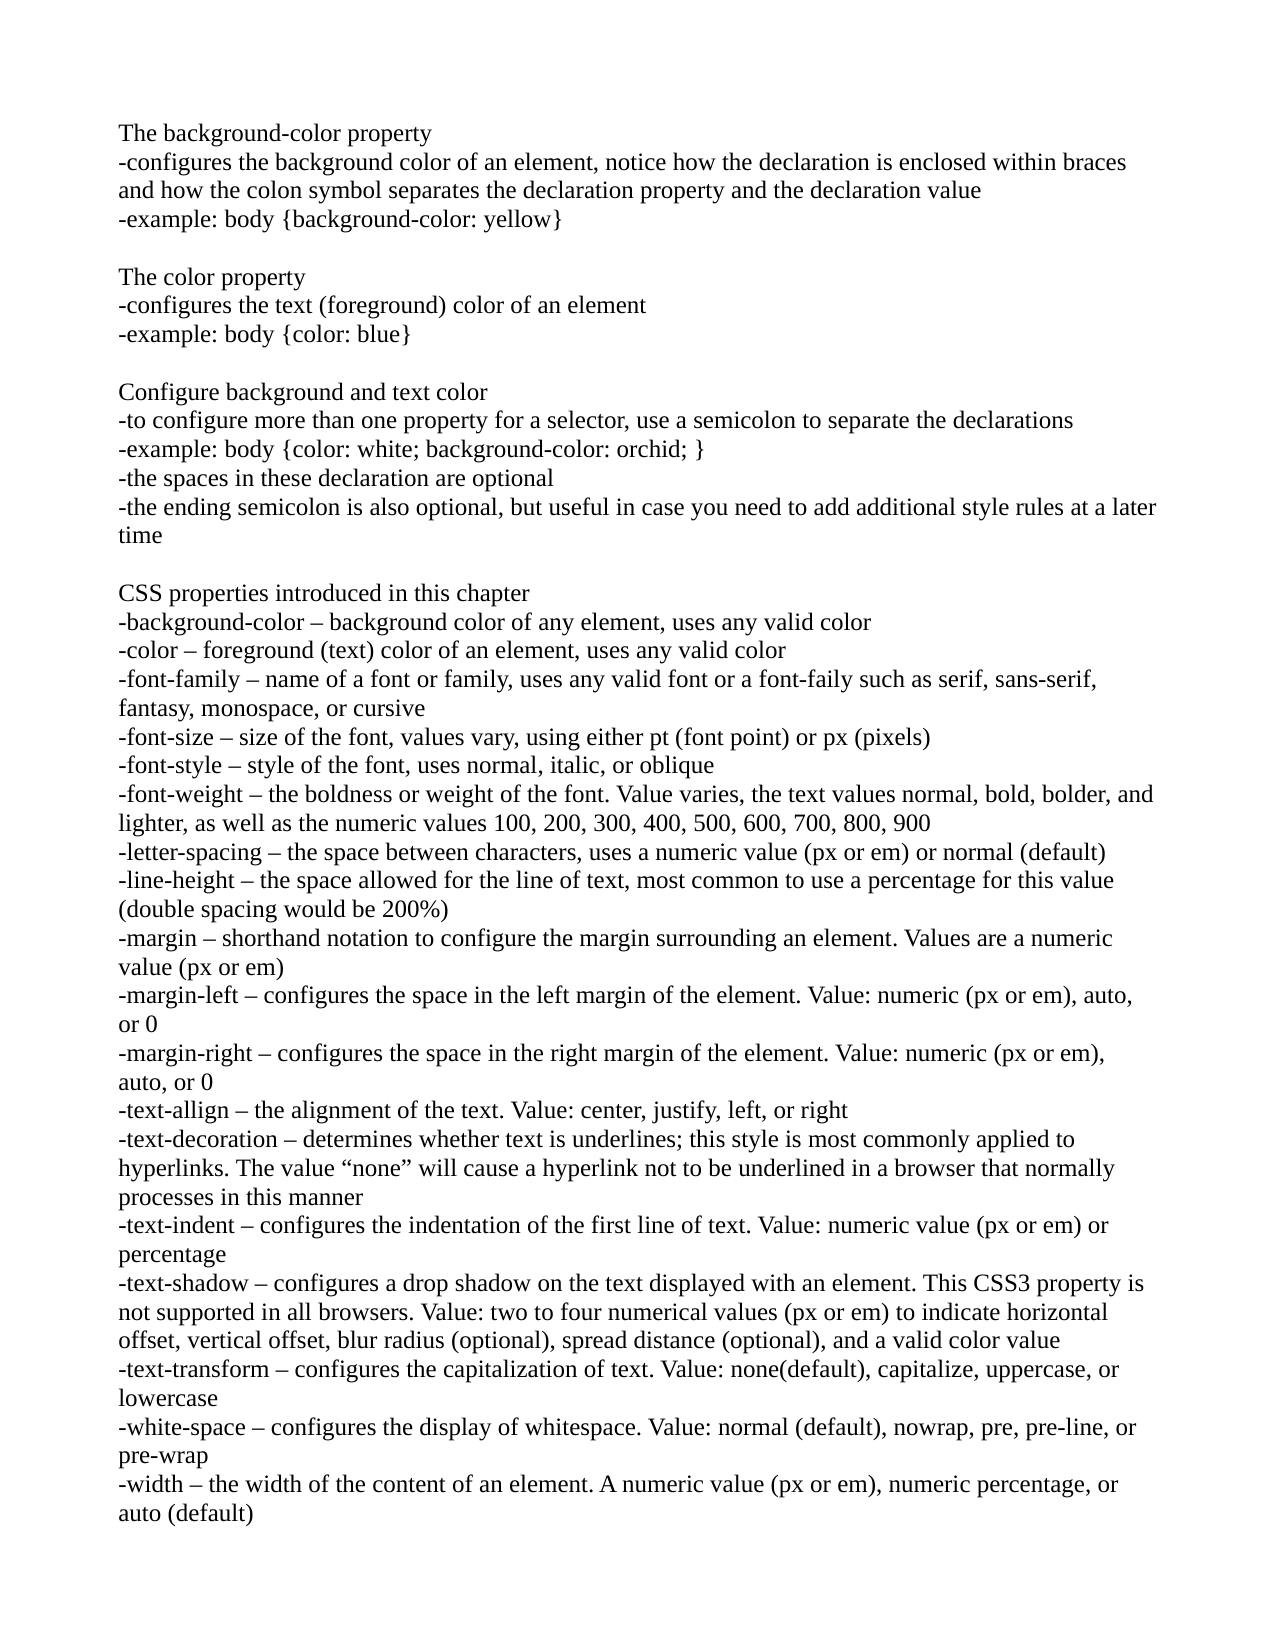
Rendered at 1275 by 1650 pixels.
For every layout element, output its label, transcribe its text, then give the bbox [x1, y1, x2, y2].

text -background-color – background color of any element, uses any valid color [118, 607, 1157, 636]
text -letter-spacing – the space between characters, uses a numeric value (px or em) or normal (default) [118, 837, 1157, 866]
text -text-transform – configures the capitalization of text. Value: none(default), capitalize, uppercase, or lowercase [118, 1354, 1157, 1412]
text -margin-right – configures the space in the right margin of the element. Value: numeric (px or em), auto, or 0 [118, 1038, 1157, 1096]
text -the ending semicolon is also optional, but useful in case you need to add additional style rules at a later time [118, 492, 1157, 549]
text -line-height – the space allowed for the line of text, most common to use a percentage for this value (double spacing would be 200%) [118, 866, 1157, 923]
text -font-family – name of a font or family, uses any valid font or a font-faily such as serif, sans-serif, fantasy, monospace, or cursive [118, 664, 1157, 722]
text -width – the width of the content of an element. A numeric value (px or em), numeric percentage, or auto (default) [118, 1469, 1157, 1527]
text Configure background and text color [118, 377, 1157, 406]
text -color – foreground (text) color of an element, uses any valid color [118, 636, 1157, 664]
text -text-shadow – configures a drop shadow on the text displayed with an element. This CSS3 property is not supported in all browsers. Value: two to four numerical values (px or em) to indicate horizontal offset, vertical offset, blur radius (optional), spread distance (optional), and a valid color value [118, 1268, 1157, 1354]
text -configures the text (foreground) color of an element [118, 291, 1157, 319]
text -example: body {color: white; background-color: orchid; } [118, 434, 1157, 463]
text -the spaces in these declaration are optional [118, 463, 1157, 492]
text -example: body {color: blue} [118, 319, 1157, 348]
text -text-indent – configures the indentation of the first line of text. Value: numeric value (px or em) or percentage [118, 1211, 1157, 1268]
text -margin – shorthand notation to configure the margin surrounding an element. Values are a numeric value (px or em) [118, 923, 1157, 981]
text CSS properties introduced in this chapter [118, 578, 1157, 607]
text -font-style – style of the font, uses normal, italic, or oblique [118, 751, 1157, 779]
text -text-allign – the alignment of the text. Value: center, justify, left, or right [118, 1096, 1157, 1124]
text -to configure more than one property for a selector, use a semicolon to separate the declarations [118, 406, 1157, 434]
text -text-decoration – determines whether text is underlines; this style is most commonly applied to hyperlinks. The value “none” will cause a hyperlink not to be underlined in a browser that normally processes in this manner [118, 1124, 1157, 1211]
text -margin-left – configures the space in the left margin of the element. Value: numeric (px or em), auto, or 0 [118, 981, 1157, 1038]
text -font-size – size of the font, values vary, using either pt (font point) or px (pixels) [118, 722, 1157, 751]
text -font-weight – the boldness or weight of the font. Value varies, the text values normal, bold, bolder, and lighter, as well as the numeric values 100, 200, 300, 400, 500, 600, 700, 800, 900 [118, 779, 1157, 837]
text The color property [118, 262, 1157, 291]
text -configures the background color of an element, notice how the declaration is enclosed within braces and how the colon symbol separates the declaration property and the declaration value [118, 147, 1157, 204]
text The background-color property [118, 118, 1157, 147]
text -white-space – configures the display of whitespace. Value: normal (default), nowrap, pre, pre-line, or pre-wrap [118, 1412, 1157, 1469]
text -example: body {background-color: yellow} [118, 204, 1157, 233]
